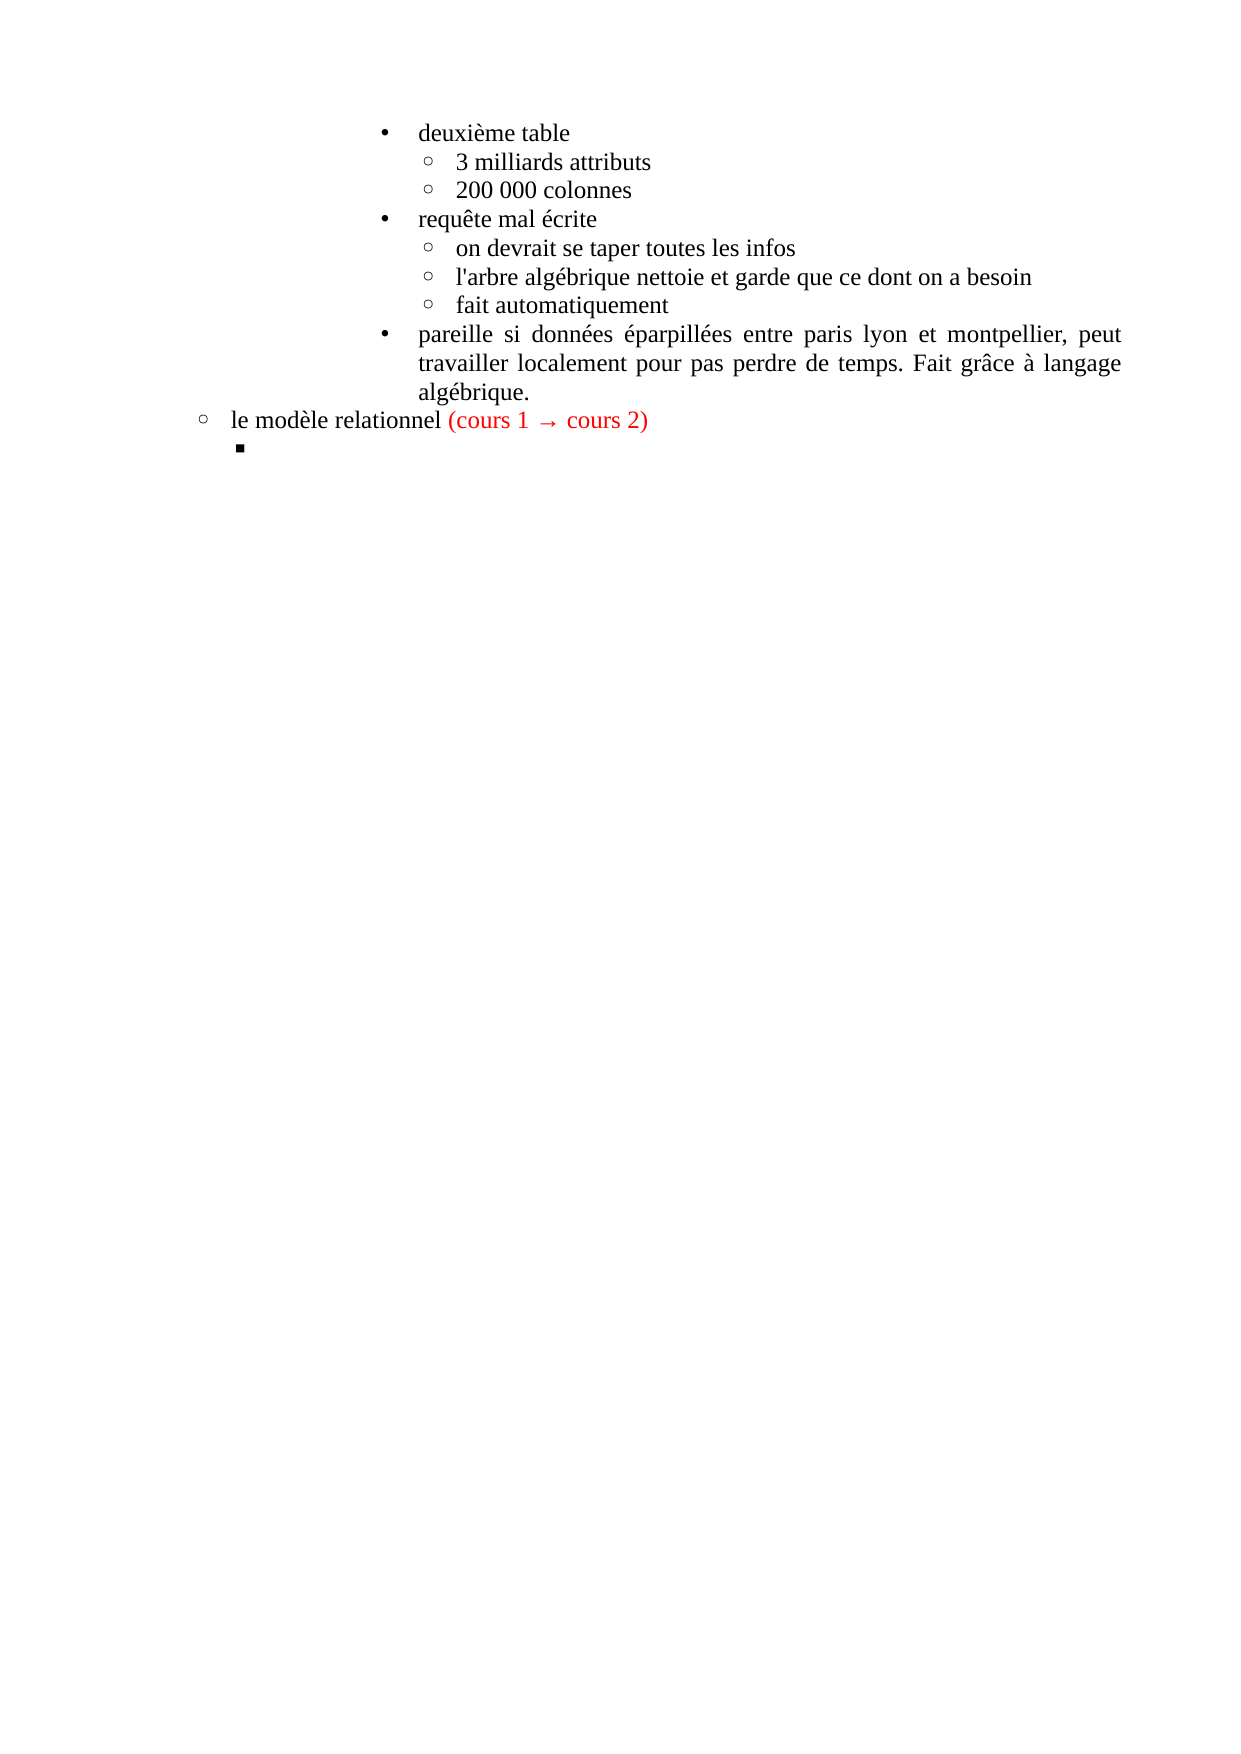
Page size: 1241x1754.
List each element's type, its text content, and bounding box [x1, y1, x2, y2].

list requête mal écrite [381, 204, 1122, 233]
list pareille si données éparpillées entre paris lyon et montpellier, peut travailler localement pour pas perdre de temps. Fait grâce à langage algébrique. [381, 319, 1122, 406]
list fait automatiquement [418, 291, 1122, 319]
list 200 000 colonnes [418, 176, 1122, 204]
list deuxième table [381, 118, 1122, 147]
list le modèle relationnel (cours 1 → cours 2) [193, 406, 1122, 434]
list 3 milliards attributs [418, 147, 1122, 176]
list l'arbre algébrique nettoie et garde que ce dont on a besoin [418, 262, 1122, 291]
list on devrait se taper toutes les infos [418, 233, 1122, 262]
